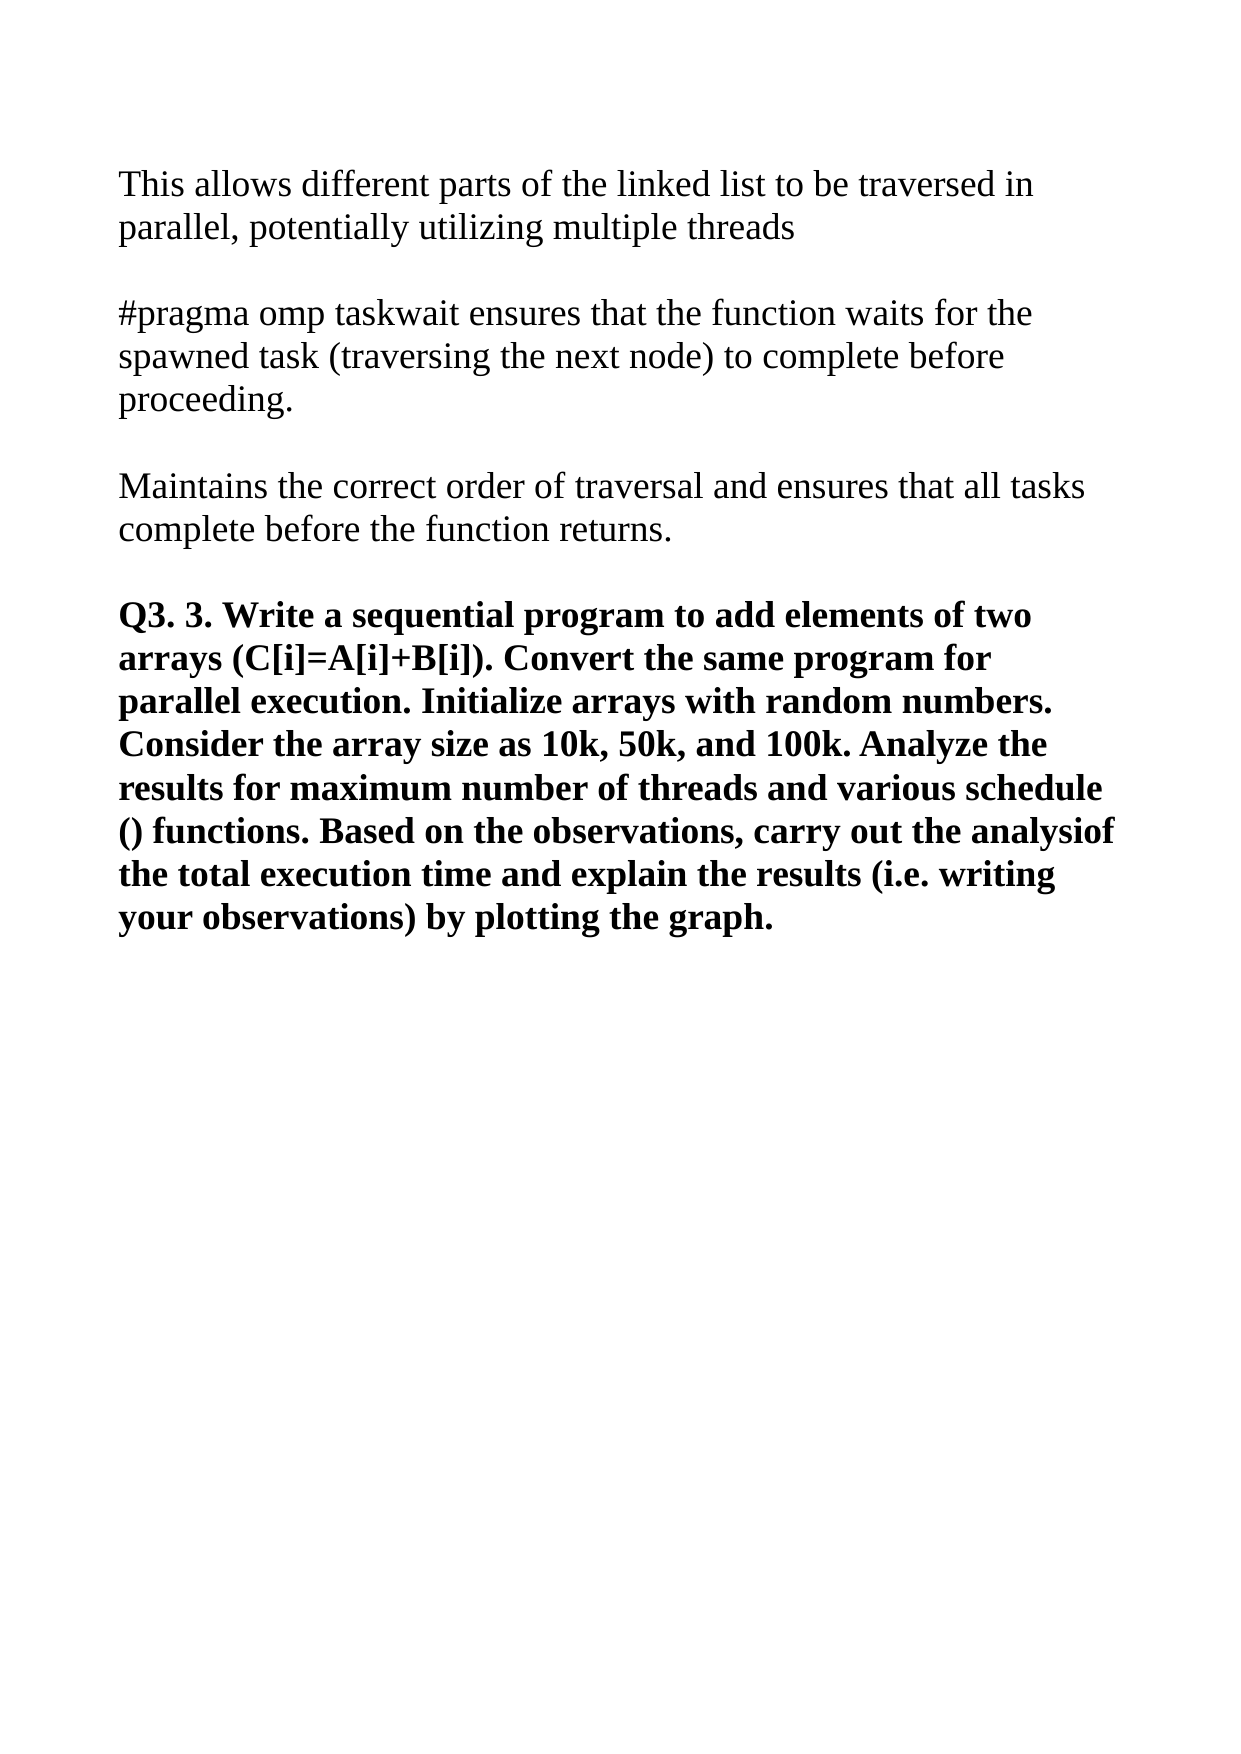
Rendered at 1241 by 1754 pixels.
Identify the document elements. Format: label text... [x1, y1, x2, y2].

text This allows different parts of the linked list to be traversed in parallel, potentially utilizing multiple threads [118, 161, 1122, 247]
text Q3. 3. Write a sequential program to add elements of two arrays (C[i]=A[i]+B[i]). Convert the same program for parallel execution. Initialize arrays with random numbers. Consider the array size as 10k, 50k, and 100k. Analyze the results for maximum number of threads and various schedule () functions. Based on the observations, carry out the analysiof the total execution time and explain the results (i.e. writing your observations) by plotting the graph. [118, 592, 1122, 937]
text #pragma omp taskwait ensures that the function waits for the spawned task (traversing the next node) to complete before proceeding. [118, 291, 1122, 420]
text Maintains the correct order of traversal and ensures that all tasks complete before the function returns. [118, 463, 1122, 549]
